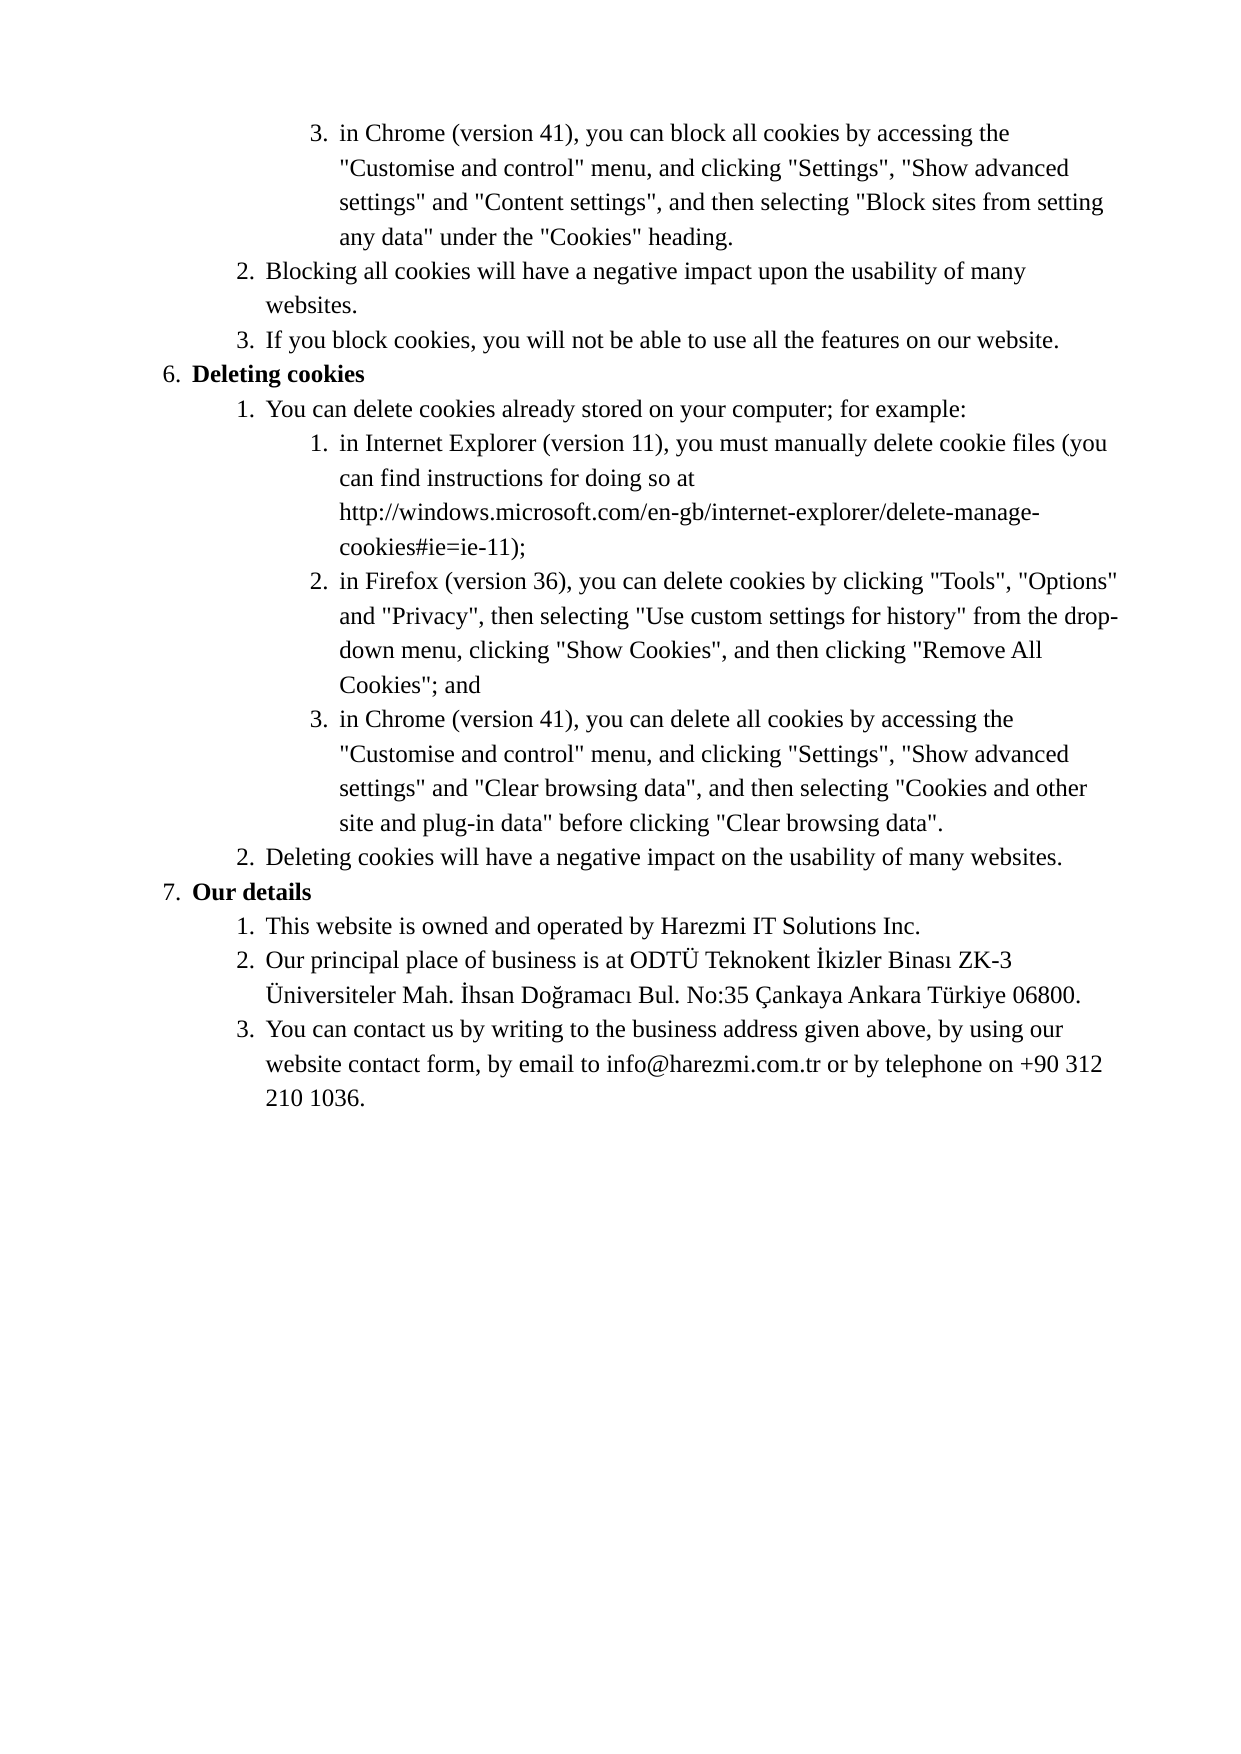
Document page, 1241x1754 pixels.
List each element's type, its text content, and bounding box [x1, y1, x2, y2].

list Blocking all cookies will have a negative impact upon the usability of many websites. [236, 256, 1122, 319]
list If you block cookies, you will not be able to use all the features on our website. [236, 325, 1122, 354]
list Our details [162, 877, 1122, 905]
list You can contact us by writing to the business address given above, by using our website contact form, by email to info@harezmi.com.tr or by telephone on +90 312 210 1036. [236, 1014, 1122, 1112]
list Deleting cookies will have a negative impact on the usability of many websites. [236, 842, 1122, 871]
list Our principal place of business is at ODTÜ Teknokent İkizler Binası ZK-3 Üniversiteler Mah. İhsan Doğramacı Bul. No:35 Çankaya Ankara Türkiye 06800. [236, 946, 1122, 1009]
list This website is owned and operated by Harezmi IT Solutions Inc. [236, 911, 1122, 940]
list You can delete cookies already stored on your computer; for example: [236, 394, 1122, 423]
list in Firefox (version 36), you can delete cookies by clicking "Tools", "Options" and "Privacy", then selecting "Use custom settings for history" from the drop-down menu, clicking "Show Cookies", and then clicking "Remove All Cookies"; and [309, 566, 1122, 698]
list Deleting cookies [162, 359, 1122, 388]
list in Internet Explorer (version 11), you must manually delete cookie files (you can find instructions for doing so at http://windows.microsoft.com/en-gb/internet-explorer/delete-manage-cookies#ie=ie-11); [309, 428, 1122, 561]
list in Chrome (version 41), you can delete all cookies by accessing the "Customise and control" menu, and clicking "Settings", "Show advanced settings" and "Clear browsing data", and then selecting "Cookies and other site and plug-in data" before clicking "Clear browsing data". [309, 704, 1122, 836]
list in Chrome (version 41), you can block all cookies by accessing the "Customise and control" menu, and clicking "Settings", "Show advanced settings" and "Content settings", and then selecting "Block sites from setting any data" under the "Cookies" heading. [309, 118, 1122, 250]
